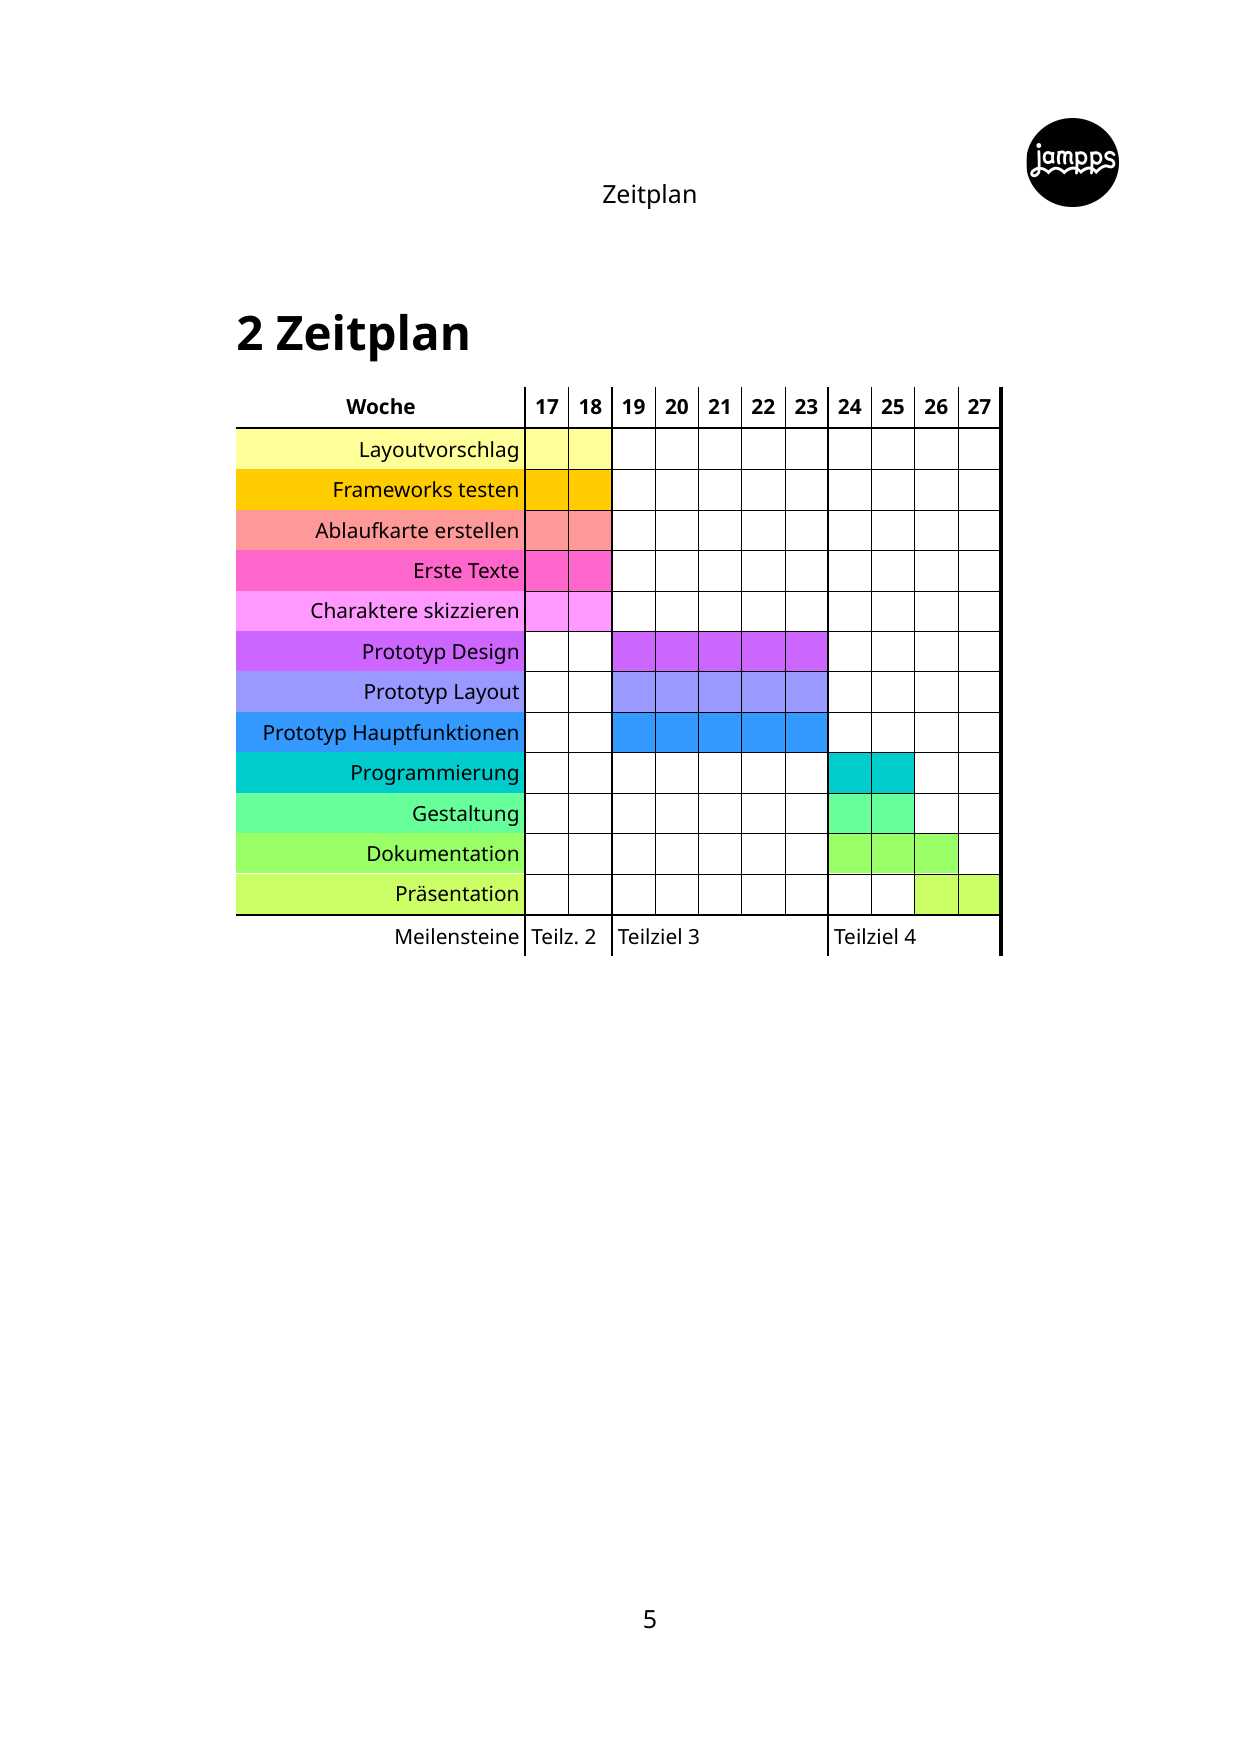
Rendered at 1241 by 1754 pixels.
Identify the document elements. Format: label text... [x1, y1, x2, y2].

table_cell [699, 794, 741, 833]
table_cell [742, 713, 785, 752]
table_cell [915, 511, 958, 550]
table_cell [959, 875, 999, 914]
table_cell [569, 713, 611, 752]
table_cell [569, 753, 611, 793]
table_cell [699, 429, 741, 469]
table_cell [915, 713, 958, 752]
table_header 25 [872, 387, 914, 427]
table_cell Prototyp Layout [236, 671, 524, 712]
table_cell [699, 713, 741, 752]
table_cell [829, 511, 871, 550]
table_cell [569, 470, 611, 510]
table_cell [915, 672, 958, 712]
table_cell [959, 753, 999, 793]
table_cell [829, 713, 871, 752]
table_header 23 [786, 387, 827, 427]
table_cell [656, 875, 698, 914]
table_cell Gestaltung [236, 793, 524, 833]
table_cell Teilziel 3 [613, 916, 827, 956]
table_cell [526, 592, 568, 631]
table_cell Teilziel 4 [829, 916, 999, 956]
table_cell [829, 834, 871, 873]
table_cell [872, 875, 914, 914]
table_cell [959, 429, 999, 469]
table_header 27 [959, 387, 999, 427]
table_cell [872, 834, 914, 873]
table_cell [872, 592, 914, 631]
table_cell [613, 834, 655, 873]
table_cell Layoutvorschlag [236, 429, 524, 469]
table_cell [699, 470, 741, 510]
table_cell [959, 713, 999, 752]
table_cell Prototyp Hauptfunktionen [236, 712, 524, 752]
table_cell [569, 511, 611, 550]
table_cell [569, 551, 611, 591]
table_cell [742, 834, 785, 873]
table_cell [526, 713, 568, 752]
table_cell [786, 470, 827, 510]
table_cell [742, 429, 785, 469]
table_cell Frameworks testen [236, 469, 524, 510]
table_cell [742, 592, 785, 631]
table_header 24 [829, 387, 871, 427]
table_cell [742, 753, 785, 793]
table_cell [786, 632, 827, 671]
table_cell [656, 632, 698, 671]
table_cell [742, 470, 785, 510]
table_header Woche [236, 387, 524, 427]
table_cell [613, 713, 655, 752]
table_cell [959, 834, 999, 873]
table_cell [915, 551, 958, 591]
table_cell [569, 672, 611, 712]
table_cell [829, 794, 871, 833]
table_cell [526, 834, 568, 873]
table_cell [872, 713, 914, 752]
table_cell [699, 672, 741, 712]
table_cell [786, 753, 827, 793]
table_cell [872, 429, 914, 469]
table_cell [526, 794, 568, 833]
table_cell [742, 632, 785, 671]
table_cell [613, 794, 655, 833]
table_cell [613, 672, 655, 712]
table_cell [915, 875, 958, 914]
table_cell [613, 470, 655, 510]
table_cell Dokumentation [236, 833, 524, 873]
table_cell [613, 429, 655, 469]
table_cell Charaktere skizzieren [236, 591, 524, 631]
table_cell [526, 470, 568, 510]
table_cell [915, 834, 958, 873]
table_cell [569, 429, 611, 469]
table_cell [959, 672, 999, 712]
table_cell [613, 632, 655, 671]
table_cell [959, 794, 999, 833]
table_header 19 [613, 387, 655, 427]
table_header 21 [699, 387, 741, 427]
table_cell [526, 632, 568, 671]
table_cell [656, 429, 698, 469]
table_cell [526, 753, 568, 793]
table_cell [742, 511, 785, 550]
table_cell [959, 592, 999, 631]
table_header 17 [526, 387, 568, 427]
table_cell [872, 672, 914, 712]
table_cell [786, 834, 827, 873]
table_cell [959, 511, 999, 550]
table_cell [829, 672, 871, 712]
table_cell [742, 551, 785, 591]
table_cell [959, 470, 999, 510]
table_cell [829, 592, 871, 631]
table_cell [786, 713, 827, 752]
table_cell [786, 429, 827, 469]
table_cell [569, 632, 611, 671]
table_cell [786, 551, 827, 591]
subtitle Zeitplan [236, 300, 1004, 364]
table_cell [829, 632, 871, 671]
table_cell [872, 794, 914, 833]
table_cell [613, 753, 655, 793]
table_cell [786, 875, 827, 914]
table_header 22 [742, 387, 785, 427]
table_cell [786, 592, 827, 631]
table_cell Ablaufkarte erstellen [236, 510, 524, 550]
table_cell [613, 551, 655, 591]
table_cell [959, 551, 999, 591]
table_cell [829, 429, 871, 469]
table_cell [656, 470, 698, 510]
table_cell [915, 592, 958, 631]
table_cell [829, 875, 871, 914]
table_cell [699, 632, 741, 671]
table_cell [915, 794, 958, 833]
table_cell [569, 794, 611, 833]
table_header 20 [656, 387, 698, 427]
table_cell [872, 551, 914, 591]
table_cell [526, 551, 568, 591]
table_cell [786, 794, 827, 833]
table_cell [699, 511, 741, 550]
table_cell [569, 875, 611, 914]
table_cell [742, 794, 785, 833]
table_cell Präsentation [236, 874, 524, 914]
table_cell [699, 753, 741, 793]
table_cell [656, 753, 698, 793]
table_cell [829, 551, 871, 591]
table_cell [872, 632, 914, 671]
table_cell [742, 875, 785, 914]
table_cell [656, 672, 698, 712]
table_cell [915, 470, 958, 510]
table_cell [613, 511, 655, 550]
table_cell [613, 592, 655, 631]
table_cell [569, 834, 611, 873]
table_cell [699, 875, 741, 914]
table_header 26 [915, 387, 958, 427]
table_cell [872, 470, 914, 510]
table_cell [915, 753, 958, 793]
table_cell [872, 511, 914, 550]
table_cell [526, 511, 568, 550]
table_cell Programmierung [236, 752, 524, 793]
table_cell [699, 834, 741, 873]
table_cell [569, 592, 611, 631]
table_cell [699, 551, 741, 591]
table_cell [915, 632, 958, 671]
table_cell [656, 551, 698, 591]
table_cell [786, 672, 827, 712]
table_cell [613, 875, 655, 914]
picture [1026, 118, 1119, 207]
table_cell [656, 794, 698, 833]
table_cell [656, 592, 698, 631]
table_cell Meilensteine [236, 916, 524, 956]
table_cell [699, 592, 741, 631]
table_cell [829, 753, 871, 793]
table_header 18 [569, 387, 611, 427]
table_cell [526, 672, 568, 712]
table_cell Teilz. 2 [526, 916, 611, 956]
table_cell [786, 511, 827, 550]
table_cell [526, 875, 568, 914]
table_cell [526, 429, 568, 469]
table_cell Prototyp Design [236, 631, 524, 671]
table_cell [742, 672, 785, 712]
table_cell [872, 753, 914, 793]
table_cell [915, 429, 958, 469]
table_cell [656, 511, 698, 550]
table_cell [656, 834, 698, 873]
table_cell Erste Texte [236, 550, 524, 591]
table_cell [959, 632, 999, 671]
table_cell [829, 470, 871, 510]
table_cell [656, 713, 698, 752]
